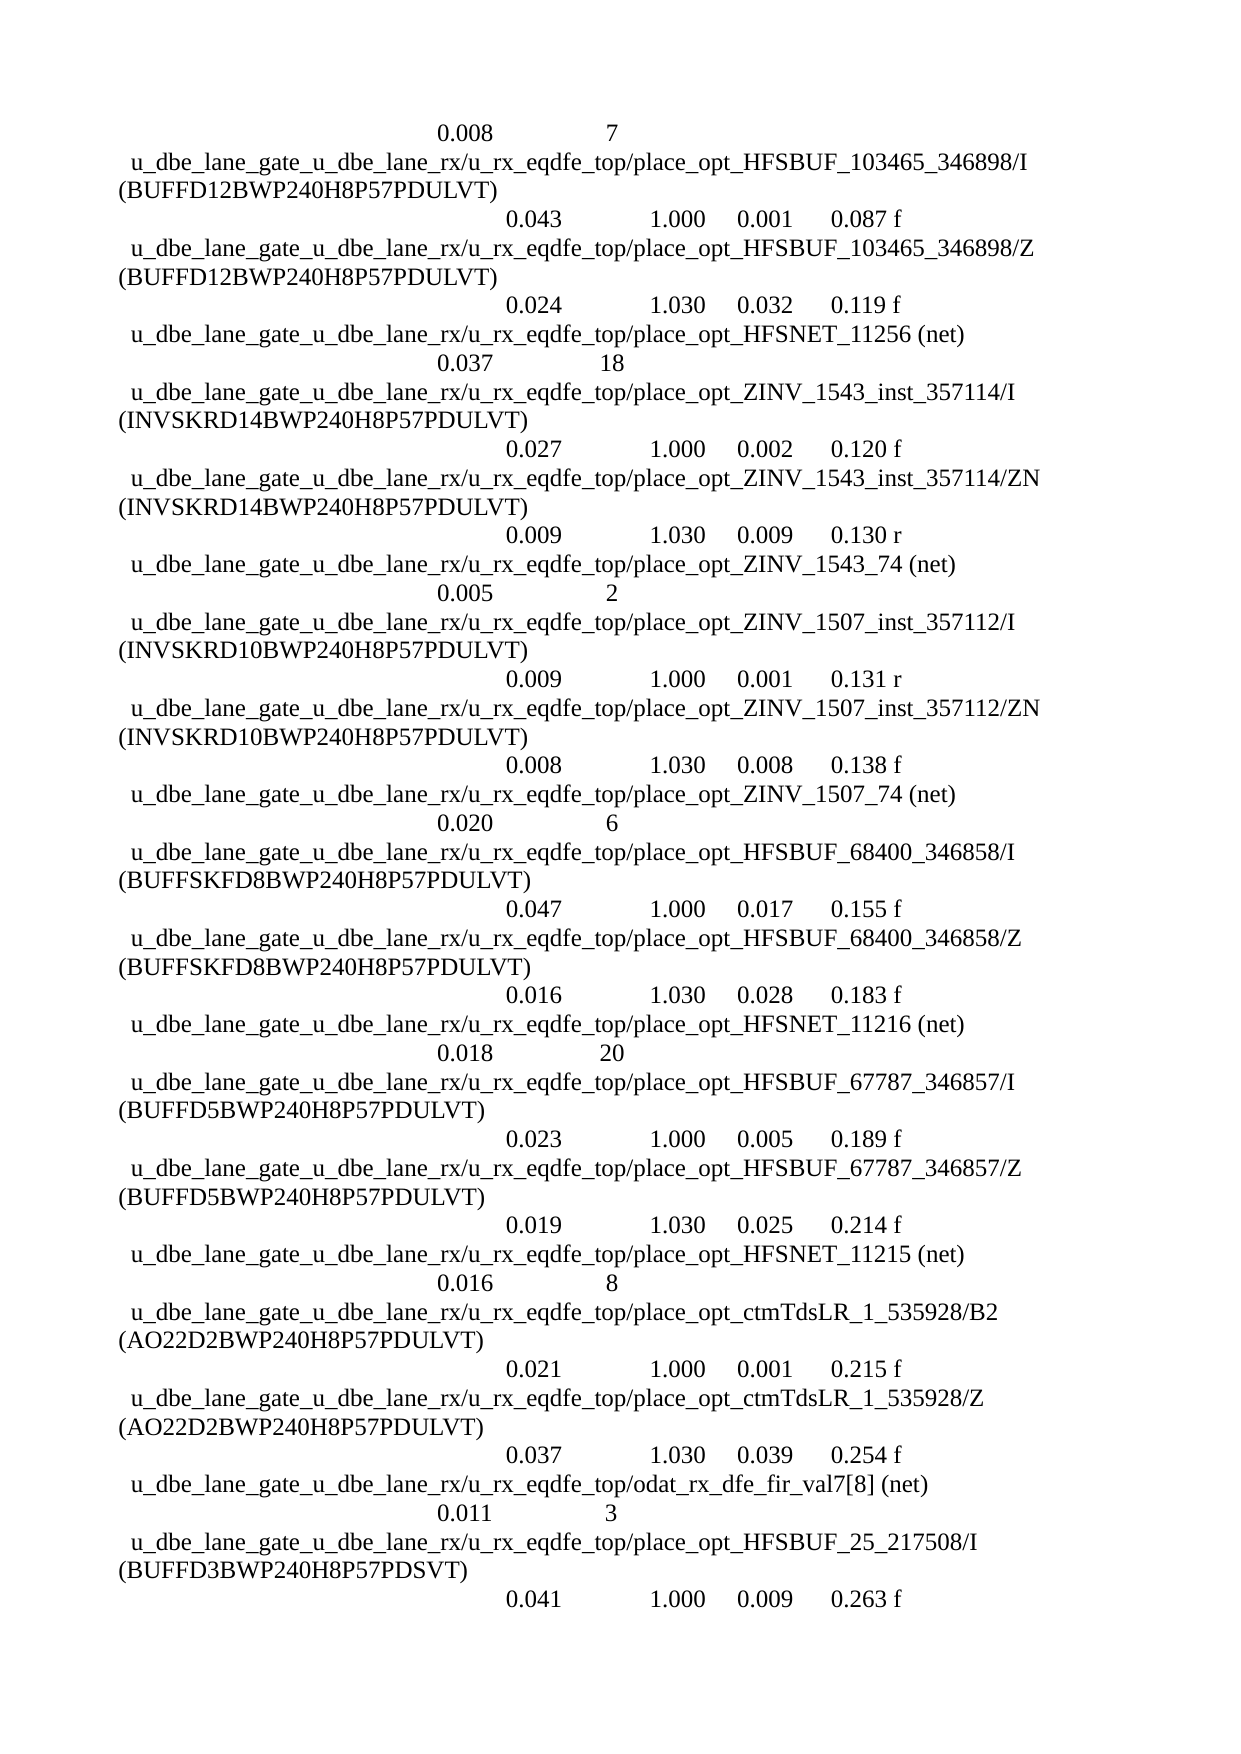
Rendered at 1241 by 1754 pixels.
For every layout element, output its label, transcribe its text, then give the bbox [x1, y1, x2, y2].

text u_dbe_lane_gate_u_dbe_lane_rx/u_rx_eqdfe_top/place_opt_ctmTdsLR_1_535928/Z (AO22D2BWP240H8P57PDULVT) [118, 1383, 1122, 1441]
text u_dbe_lane_gate_u_dbe_lane_rx/u_rx_eqdfe_top/place_opt_HFSBUF_67787_346857/Z (BUFFD5BWP240H8P57PDULVT) [118, 1153, 1122, 1211]
text u_dbe_lane_gate_u_dbe_lane_rx/u_rx_eqdfe_top/place_opt_ZINV_1543_inst_357114/ZN (INVSKRD14BWP240H8P57PDULVT) [118, 463, 1122, 521]
text 0.023 1.000 0.005 0.189 f [118, 1124, 1122, 1153]
text u_dbe_lane_gate_u_dbe_lane_rx/u_rx_eqdfe_top/place_opt_HFSBUF_68400_346858/Z (BUFFSKFD8BWP240H8P57PDULVT) [118, 923, 1122, 981]
text u_dbe_lane_gate_u_dbe_lane_rx/u_rx_eqdfe_top/place_opt_HFSBUF_103465_346898/I (BUFFD12BWP240H8P57PDULVT) [118, 147, 1122, 204]
text u_dbe_lane_gate_u_dbe_lane_rx/u_rx_eqdfe_top/place_opt_ZINV_1507_74 (net) [118, 779, 1122, 808]
text 0.016 1.030 0.028 0.183 f [118, 981, 1122, 1009]
text u_dbe_lane_gate_u_dbe_lane_rx/u_rx_eqdfe_top/place_opt_HFSNET_11256 (net) [118, 319, 1122, 348]
text 0.027 1.000 0.002 0.120 f [118, 434, 1122, 463]
text u_dbe_lane_gate_u_dbe_lane_rx/u_rx_eqdfe_top/place_opt_HFSNET_11215 (net) [118, 1239, 1122, 1268]
text u_dbe_lane_gate_u_dbe_lane_rx/u_rx_eqdfe_top/place_opt_ZINV_1507_inst_357112/I (INVSKRD10BWP240H8P57PDULVT) [118, 607, 1122, 664]
text u_dbe_lane_gate_u_dbe_lane_rx/u_rx_eqdfe_top/place_opt_HFSBUF_68400_346858/I (BUFFSKFD8BWP240H8P57PDULVT) [118, 837, 1122, 894]
text 0.009 1.000 0.001 0.131 r [118, 664, 1122, 693]
text u_dbe_lane_gate_u_dbe_lane_rx/u_rx_eqdfe_top/place_opt_ctmTdsLR_1_535928/B2 (AO22D2BWP240H8P57PDULVT) [118, 1297, 1122, 1354]
text u_dbe_lane_gate_u_dbe_lane_rx/u_rx_eqdfe_top/place_opt_HFSBUF_25_217508/I (BUFFD3BWP240H8P57PDSVT) [118, 1527, 1122, 1584]
text u_dbe_lane_gate_u_dbe_lane_rx/u_rx_eqdfe_top/place_opt_ZINV_1543_inst_357114/I (INVSKRD14BWP240H8P57PDULVT) [118, 377, 1122, 434]
text 0.037 18 [118, 348, 1122, 377]
text 0.041 1.000 0.009 0.263 f [118, 1584, 1122, 1613]
text u_dbe_lane_gate_u_dbe_lane_rx/u_rx_eqdfe_top/place_opt_ZINV_1543_74 (net) [118, 549, 1122, 578]
text 0.024 1.030 0.032 0.119 f [118, 291, 1122, 319]
text u_dbe_lane_gate_u_dbe_lane_rx/u_rx_eqdfe_top/place_opt_HFSNET_11216 (net) [118, 1009, 1122, 1038]
text 0.008 1.030 0.008 0.138 f [118, 751, 1122, 779]
text 0.018 20 [118, 1038, 1122, 1067]
text 0.047 1.000 0.017 0.155 f [118, 894, 1122, 923]
text u_dbe_lane_gate_u_dbe_lane_rx/u_rx_eqdfe_top/place_opt_HFSBUF_103465_346898/Z (BUFFD12BWP240H8P57PDULVT) [118, 233, 1122, 291]
text 0.021 1.000 0.001 0.215 f [118, 1354, 1122, 1383]
text 0.009 1.030 0.009 0.130 r [118, 521, 1122, 549]
text 0.037 1.030 0.039 0.254 f [118, 1441, 1122, 1469]
text 0.020 6 [118, 808, 1122, 837]
text u_dbe_lane_gate_u_dbe_lane_rx/u_rx_eqdfe_top/odat_rx_dfe_fir_val7[8] (net) [118, 1469, 1122, 1498]
text 0.008 7 [118, 118, 1122, 147]
text 0.011 3 [118, 1498, 1122, 1527]
text u_dbe_lane_gate_u_dbe_lane_rx/u_rx_eqdfe_top/place_opt_ZINV_1507_inst_357112/ZN (INVSKRD10BWP240H8P57PDULVT) [118, 693, 1122, 751]
text 0.016 8 [118, 1268, 1122, 1297]
text u_dbe_lane_gate_u_dbe_lane_rx/u_rx_eqdfe_top/place_opt_HFSBUF_67787_346857/I (BUFFD5BWP240H8P57PDULVT) [118, 1067, 1122, 1124]
text 0.019 1.030 0.025 0.214 f [118, 1211, 1122, 1239]
text 0.043 1.000 0.001 0.087 f [118, 204, 1122, 233]
text 0.005 2 [118, 578, 1122, 607]
